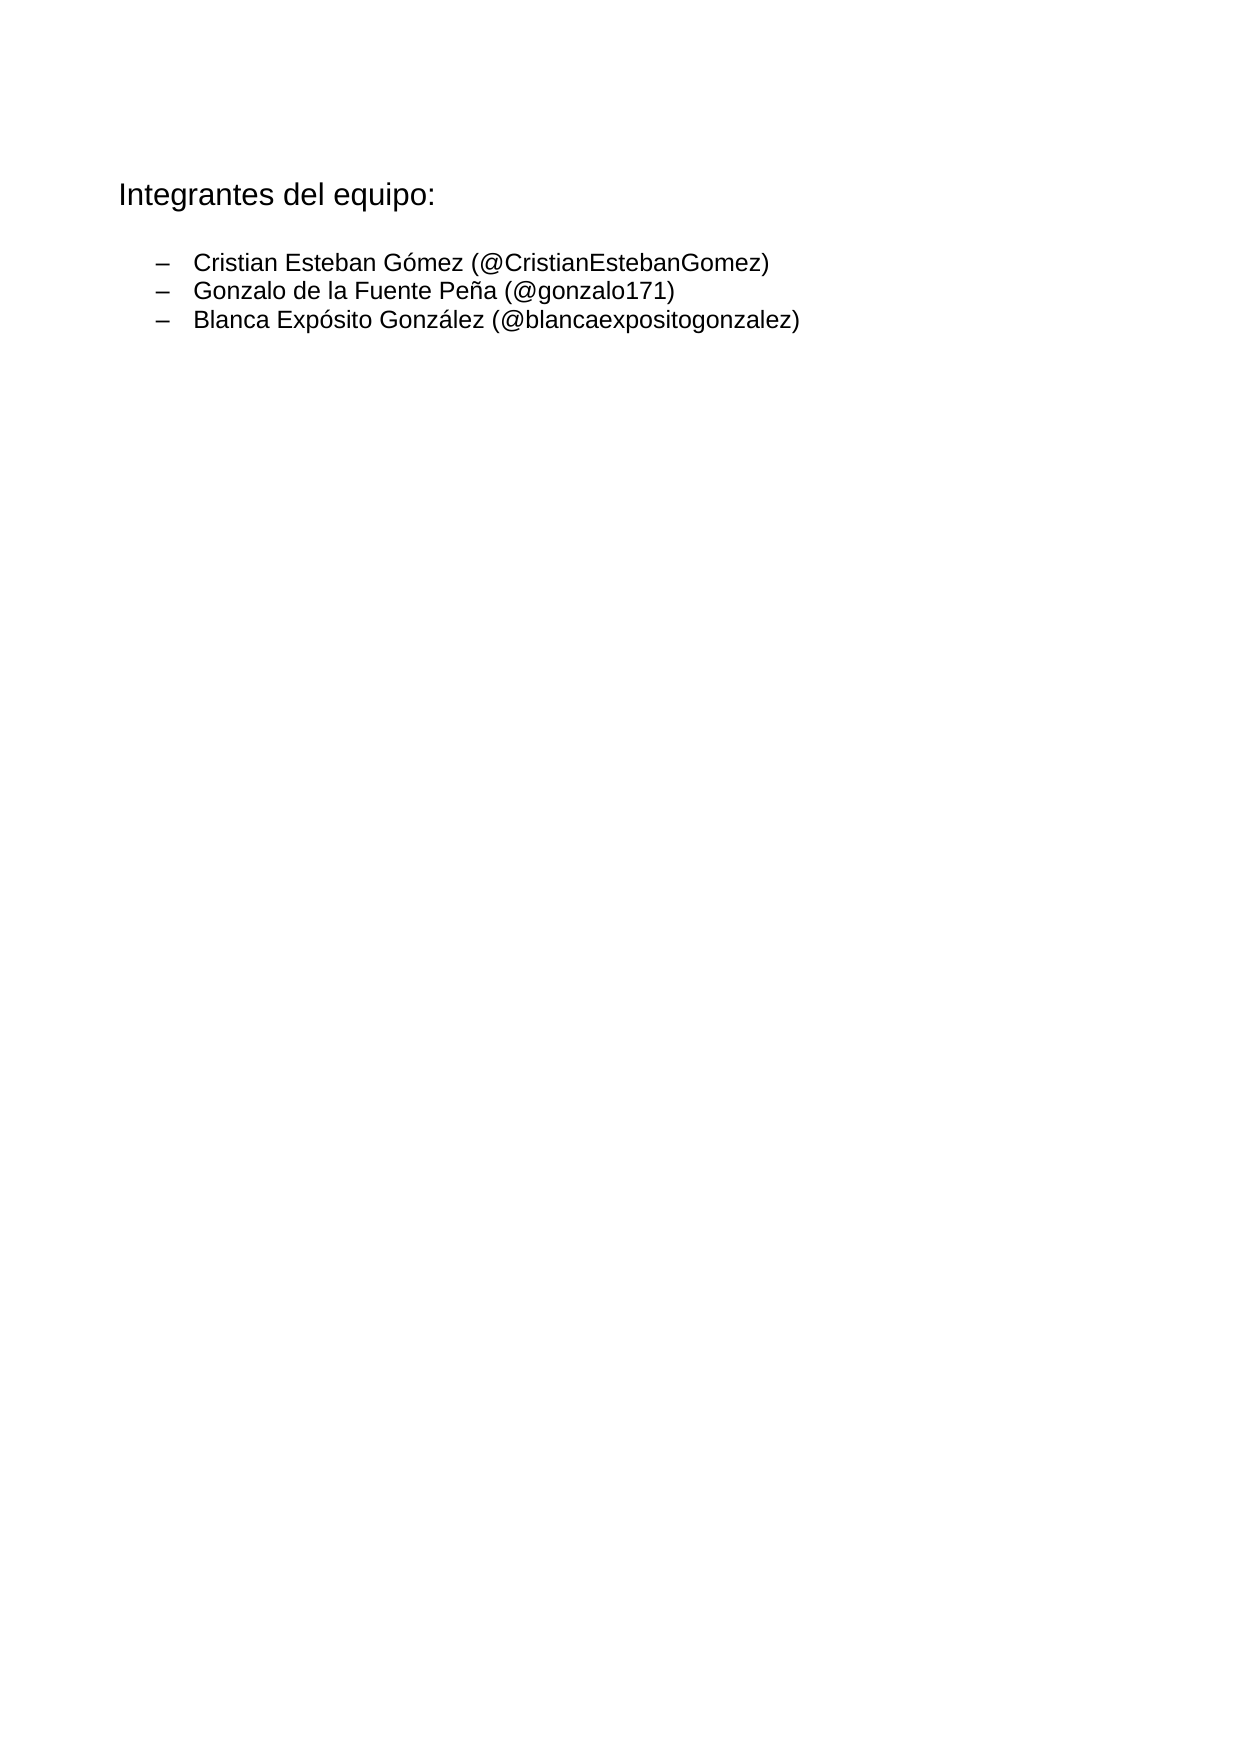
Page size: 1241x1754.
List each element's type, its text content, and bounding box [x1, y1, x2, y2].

text Integrantes del equipo: [118, 176, 1122, 212]
list Blanca Expósito González (@blancaexpositogonzalez) [156, 305, 1122, 334]
list Cristian Esteban Gómez (@CristianEstebanGomez) [156, 247, 1122, 276]
list Gonzalo de la Fuente Peña (@gonzalo171) [156, 276, 1122, 305]
